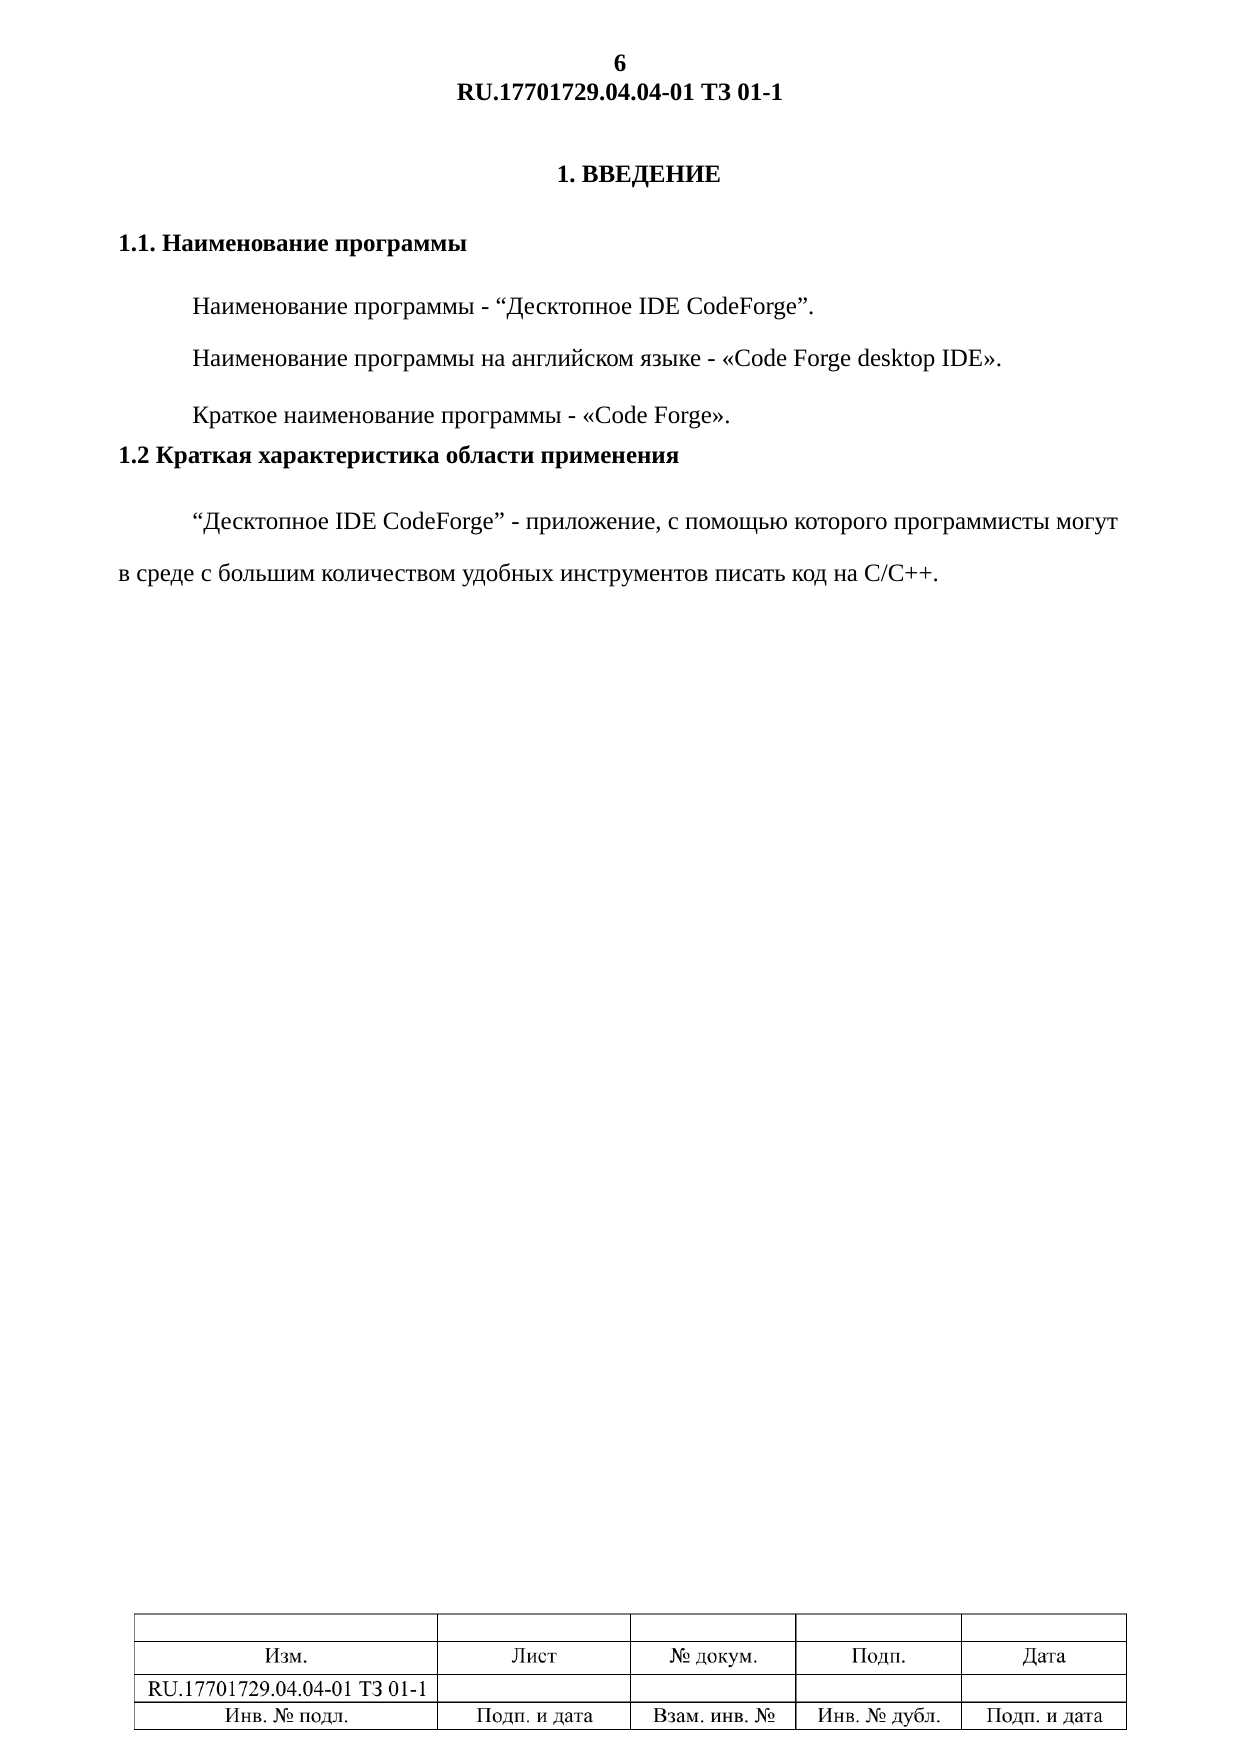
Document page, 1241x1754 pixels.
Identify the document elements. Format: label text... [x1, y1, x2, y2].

text “Десктопное IDE CodeForge” - приложение, с помощью которого программисты могут в среде с большим количеством удобных инструментов писать код на C/C++. [118, 506, 1122, 587]
text 1.1. Наименование программы [118, 228, 1122, 257]
text 1. ВВЕДЕНИЕ [118, 159, 1122, 187]
text Краткое наименование программы - «Code Forge». [118, 400, 1122, 429]
text Наименование программы - “Десктопное IDE CodeForge”. [118, 294, 1122, 320]
text 1.2 Краткая характеристика области применения [118, 440, 1122, 469]
picture [128, 1608, 1133, 1737]
text Наименование программы на английском языке - «Code Forge desktop IDE». [118, 346, 1122, 371]
